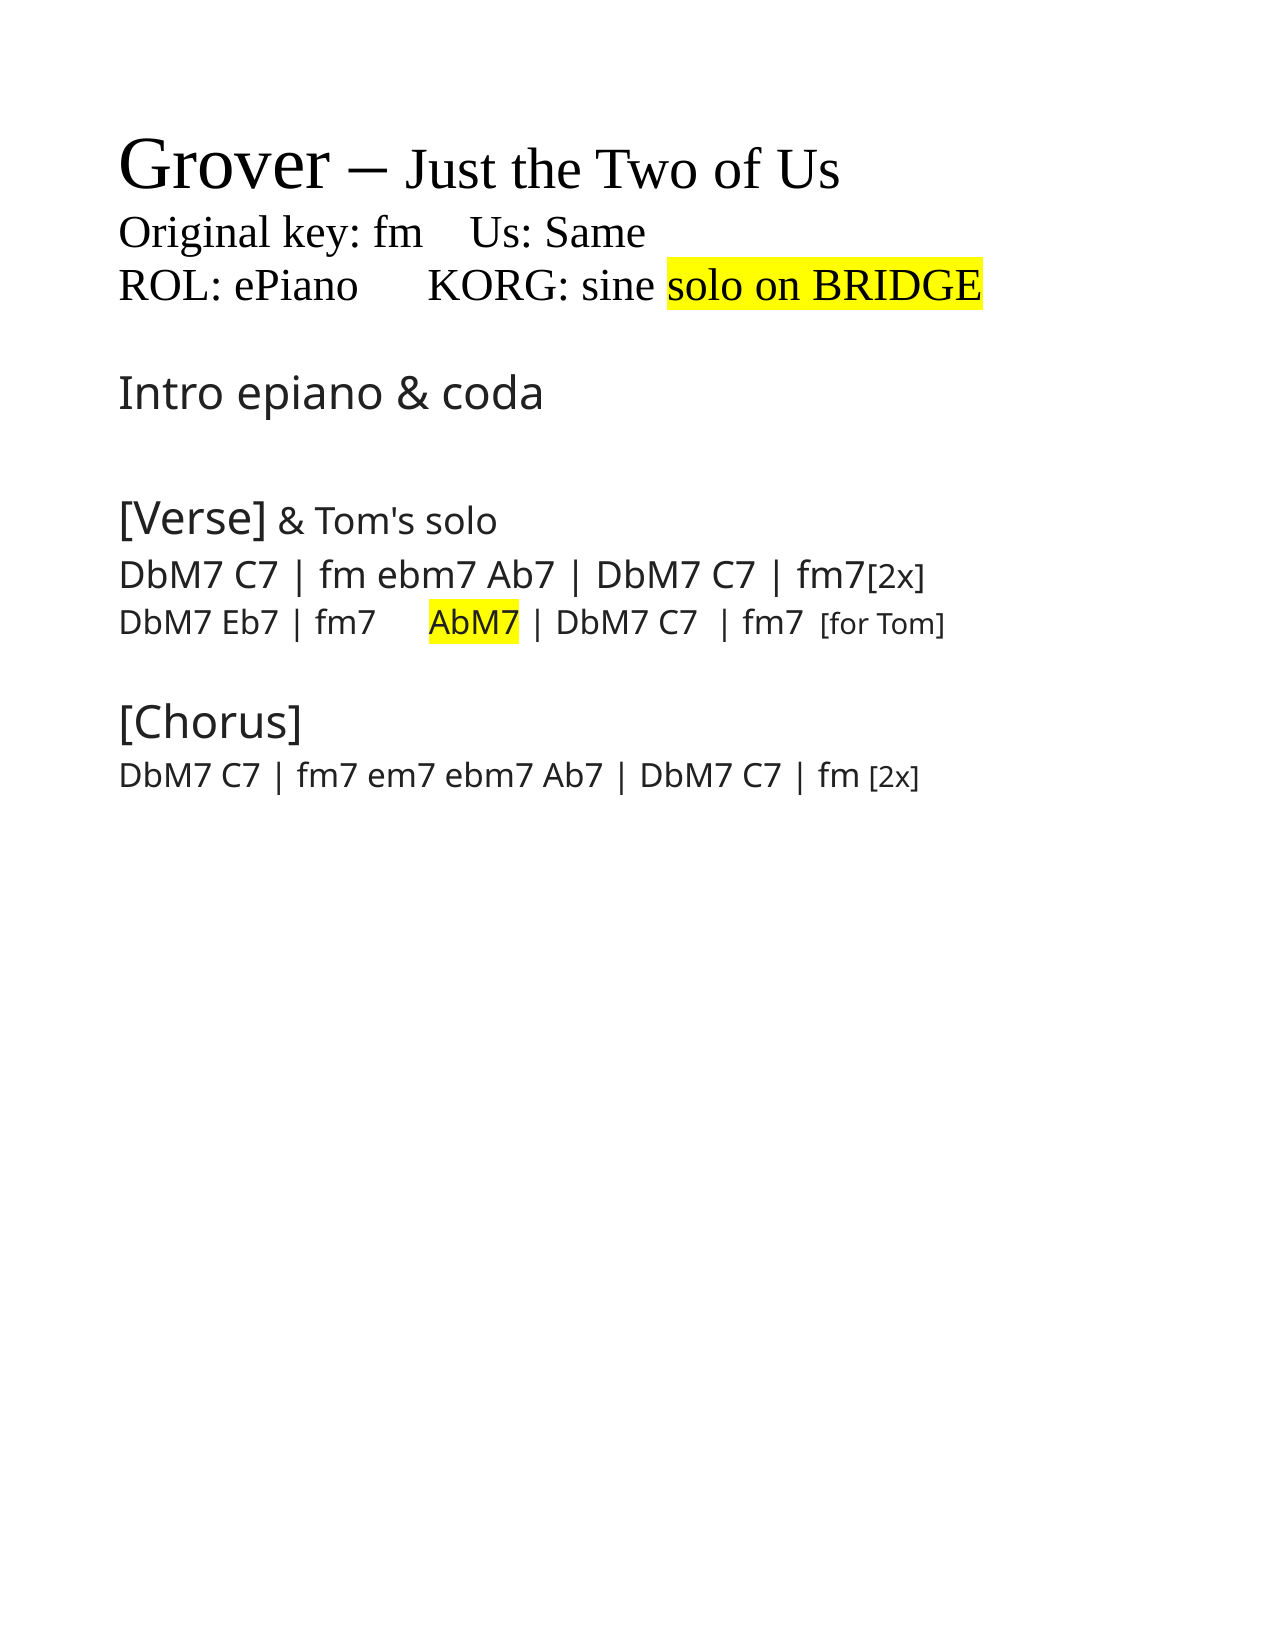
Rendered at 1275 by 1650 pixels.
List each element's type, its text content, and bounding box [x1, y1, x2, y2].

text DbM7 C7 | fm ebm7 Ab7 | DbM7 C7 | fm7[2x] [118, 548, 1157, 599]
text [Chorus] [118, 690, 1157, 752]
text Grover – Just the Two of Us [118, 118, 1157, 204]
text Original key: fm Us: Same [118, 204, 1157, 257]
text ROL: ePiano KORG: sine solo on BRIDGE [118, 257, 1157, 310]
text DbM7 C7 | fm7 em7 ebm7 Ab7 | DbM7 C7 | fm [2x] [118, 752, 1157, 798]
text Intro epiano & coda [118, 361, 1157, 423]
text DbM7 Eb7 | fm7 AbM7 | DbM7 C7 | fm7 [for Tom] [118, 599, 1157, 644]
text [Verse] & Tom's solo [118, 486, 1157, 548]
